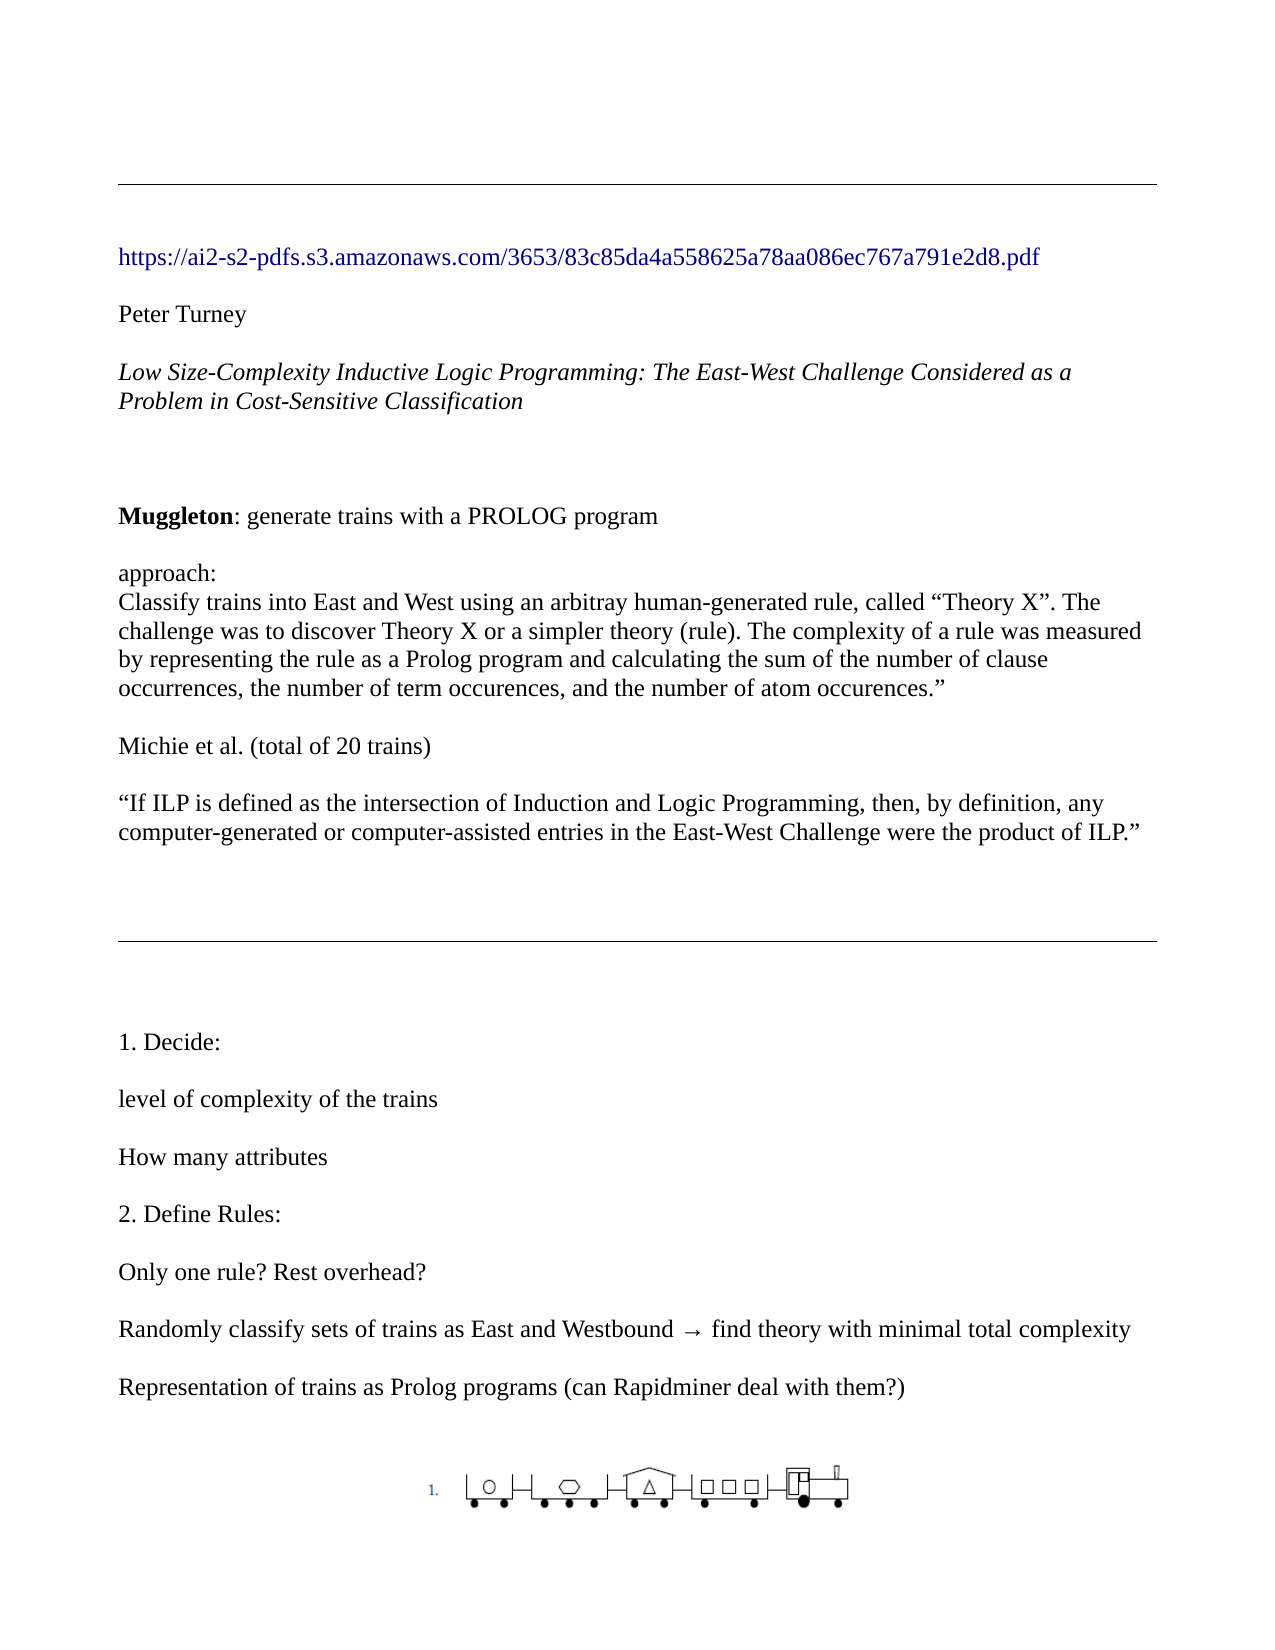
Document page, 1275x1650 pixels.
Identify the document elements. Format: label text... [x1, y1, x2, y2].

text https://ai2-s2-pdfs.s3.amazonaws.com/3653/83c85da4a558625a78aa086ec767a791e2d8.pdf [118, 242, 1157, 271]
text Peter Turney [118, 299, 1157, 328]
text Low Size-Complexity Inductive Logic Programming: The East-West Challenge Considered as a Problem in Cost-Sensitive Classification [118, 357, 1157, 414]
text 1. Decide: [118, 1027, 1157, 1056]
text Representation of trains as Prolog programs (can Rapidminer deal with them?) [118, 1372, 1157, 1401]
text Only one rule? Rest overhead? [118, 1257, 1157, 1286]
text Muggleton: generate trains with a PROLOG program [118, 501, 1157, 529]
text Michie et al. (total of 20 trains) [118, 731, 1157, 759]
text 2. Define Rules: [118, 1199, 1157, 1228]
text How many attributes [118, 1142, 1157, 1171]
text level of complexity of the trains [118, 1084, 1157, 1113]
text approach: [118, 558, 1157, 587]
text Classify trains into East and West using an arbitray human-generated rule, called “Theory X”. The challenge was to discover Theory X or a simpler theory (rule). The complexity of a rule was measured by representing the rule as a Prolog program and calculating the sum of the number of clause occurrences, the number of term occurences, and the number of atom occurences.” [118, 587, 1157, 702]
text Randomly classify sets of trains as East and Westbound → find theory with minimal total complexity [118, 1314, 1157, 1343]
text “If ILP is defined as the intersection of Induction and Logic Programming, then, by definition, any computer-generated or computer-assisted entries in the East-West Challenge were the product of ILP.” [118, 788, 1157, 846]
